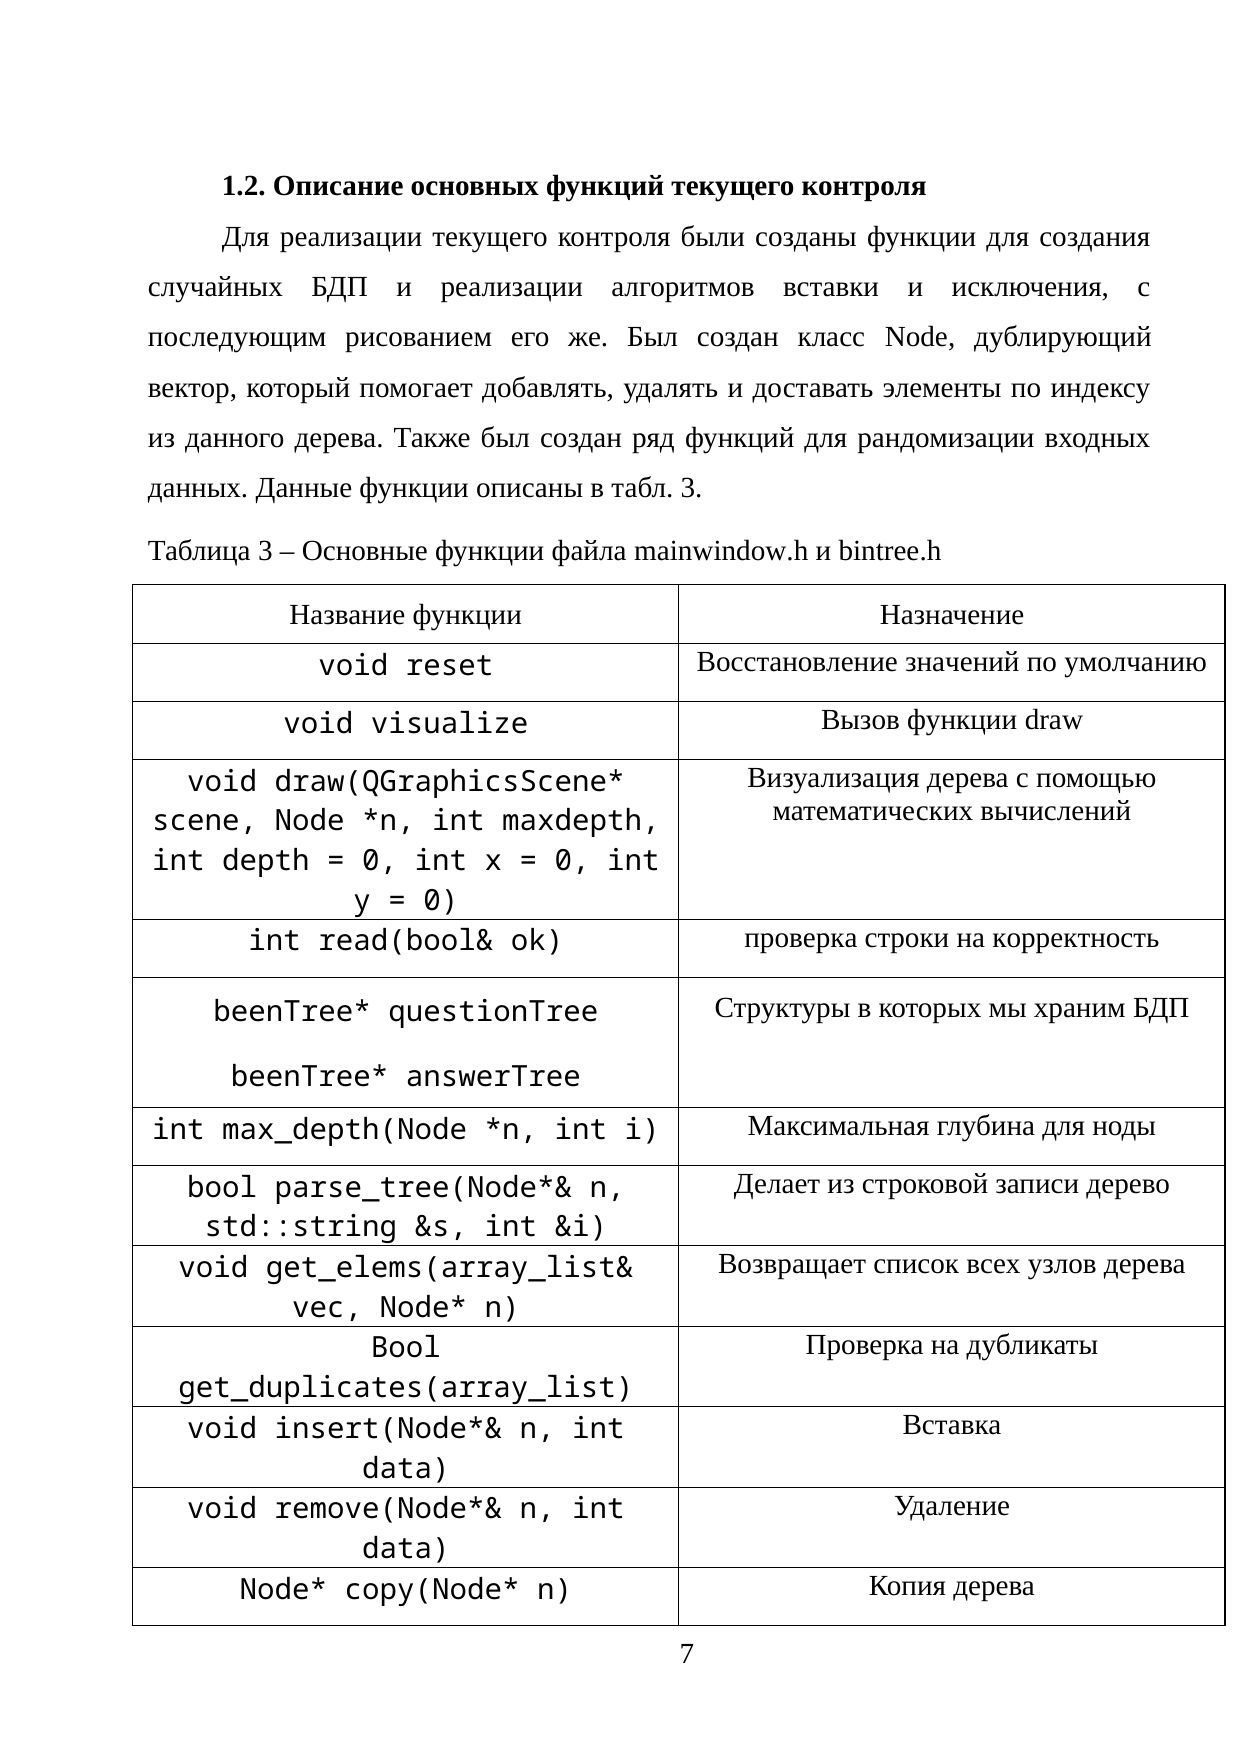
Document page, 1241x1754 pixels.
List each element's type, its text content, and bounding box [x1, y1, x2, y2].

table_cell Делает из строковой записи дерево [679, 1166, 1224, 1245]
table_cell void get_elems(array_list& vec, Node* n) [133, 1246, 678, 1326]
text Таблица 3 – Основные функции файла mainwindow.h и bintree.h [148, 533, 1152, 567]
table_cell bool parse_tree(Node*& n, std::string &s, int &i) [133, 1166, 678, 1245]
table_cell void visualize [133, 702, 678, 759]
table_header Назначение [679, 585, 1224, 643]
table_cell Структуры в которых мы храним БДП [679, 978, 1224, 1107]
table_cell Возвращает список всех узлов дерева [679, 1246, 1224, 1326]
table_cell проверка строки на корректность [679, 920, 1224, 977]
table_cell int read(bool& ok) [133, 920, 678, 977]
table_cell Bool get_duplicates(array_list) [133, 1327, 678, 1406]
table_cell Проверка на дубликаты [679, 1327, 1224, 1406]
table_header Название функции [133, 585, 678, 643]
table_cell void draw(QGraphicsScene* scene, Node *n, int maxdepth, int depth = 0, int x = 0, int y = 0) [133, 760, 678, 919]
table_cell void insert(Node*& n, int data) [133, 1407, 678, 1487]
table_cell beenTree* questionTree beenTree* answerTree [133, 978, 678, 1107]
table_cell Восстановление значений по умолчанию [679, 644, 1224, 701]
table_cell Копия дерева [679, 1568, 1224, 1625]
table_cell Вызов функции draw [679, 702, 1224, 759]
table_cell void reset [133, 644, 678, 701]
table_cell Удаление [679, 1488, 1224, 1567]
table_cell Node* copy(Node* n) [133, 1568, 678, 1625]
table_cell Визуализация дерева с помощью математических вычислений [679, 760, 1224, 919]
table_cell void remove(Node*& n, int data) [133, 1488, 678, 1567]
table_cell int max_depth(Node *n, int i) [133, 1108, 678, 1165]
text Для реализации текущего контроля были созданы функции для создания случайных БДП и реализации алгоритмов вставки и исключения, с последующим рисованием его же. Был создан класс Node, дублирующий вектор, который помогает добавлять, удалять и доставать элементы по индексу из данного дерева. Также был создан ряд функций для рандомизации входных данных. Данные функции описаны в табл. 3. [148, 219, 1152, 504]
table_cell Вставка [679, 1407, 1224, 1487]
subtitle 1.2. Описание основных функций текущего контроля [148, 168, 1152, 202]
table_cell Максимальная глубина для ноды [679, 1108, 1224, 1165]
